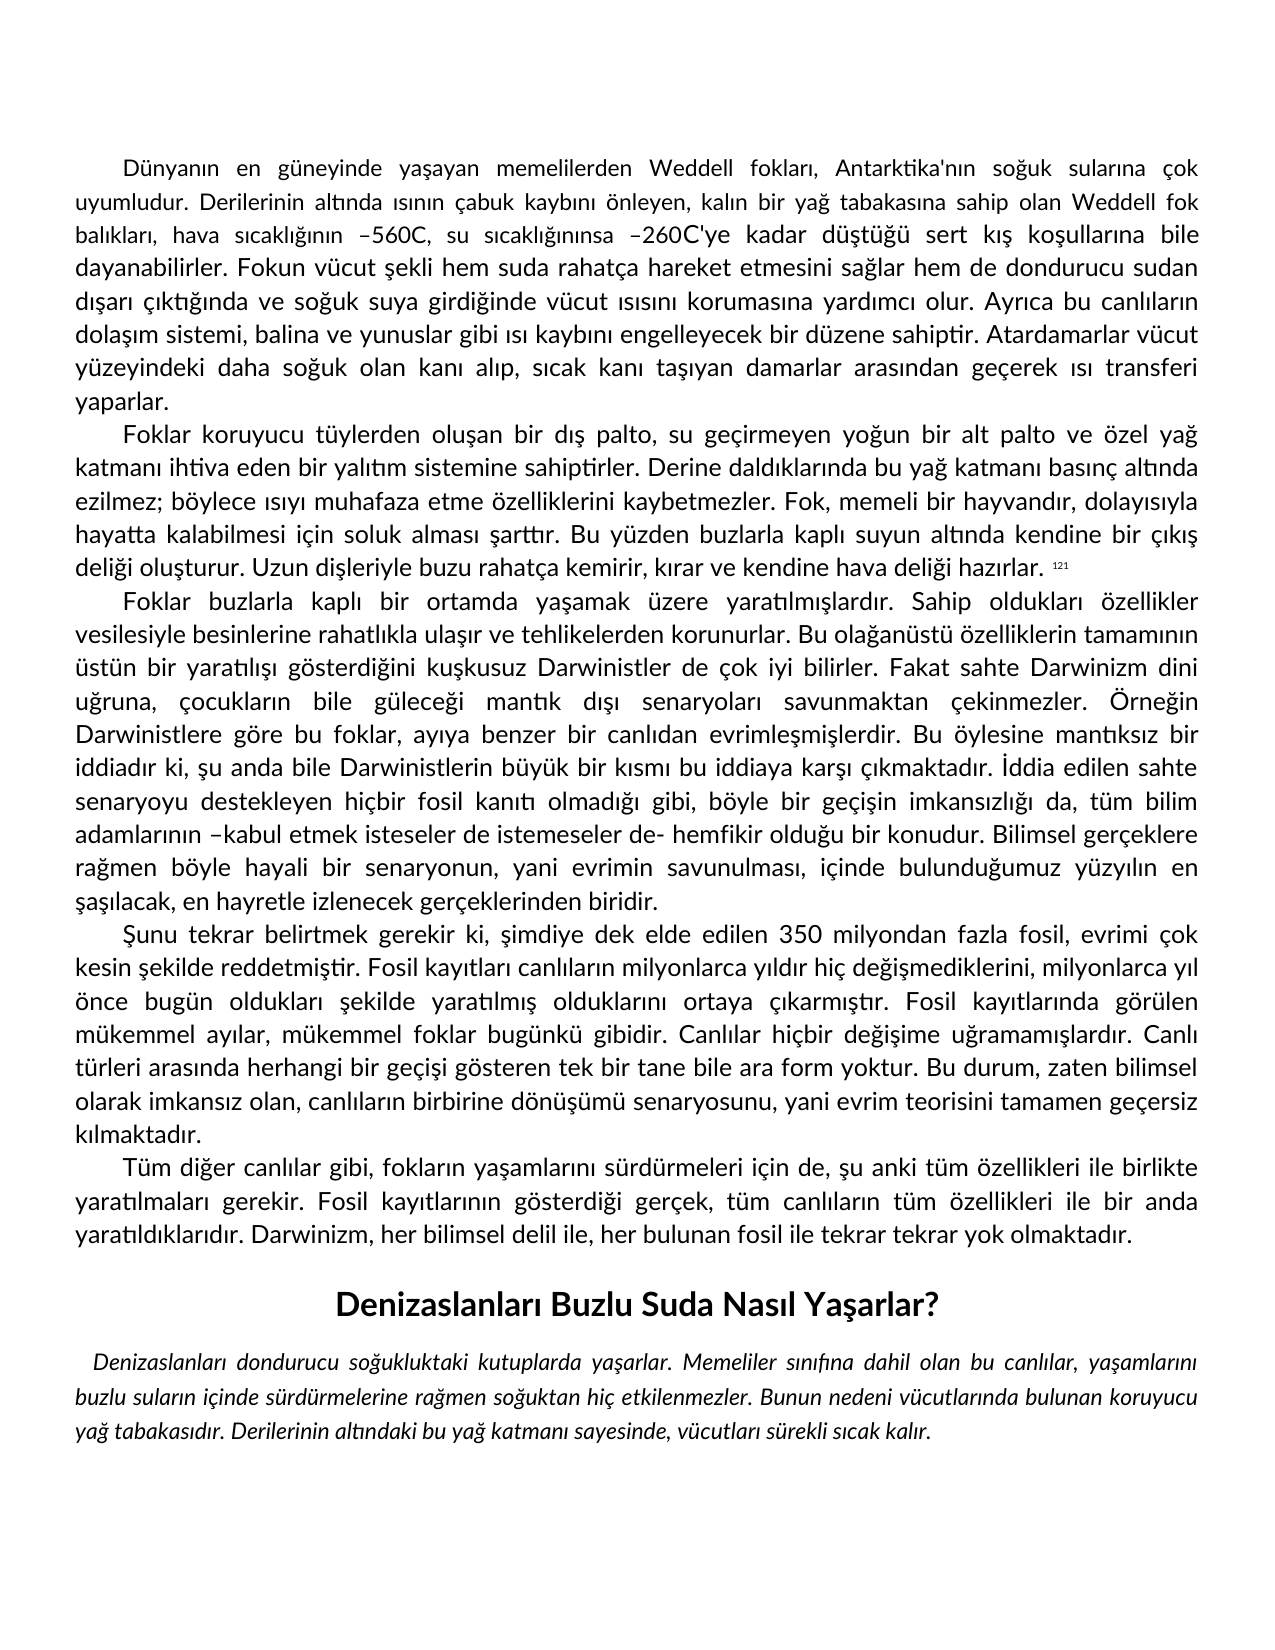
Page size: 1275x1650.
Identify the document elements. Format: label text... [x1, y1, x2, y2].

text Denizaslanları Buzlu Suda Nasıl Yaşarlar? [75, 1279, 1200, 1325]
text Foklar buzlarla kaplı bir ortamda yaşamak üzere yaratılmışlardır. Sahip oldukları özellikler vesilesiyle besinlerine rahatlıkla ulaşır ve tehlikelerden korunurlar. Bu olağanüstü özelliklerin tamamının üstün bir yaratılışı gösterdiğini kuşkusuz Darwinistler de çok iyi bilirler. Fakat sahte Darwinizm dini uğruna, çocukların bile güleceği mantık dışı senaryoları savunmaktan çekinmezler. Örneğin Darwinistlere göre bu foklar, ayıya benzer bir canlıdan evrimleşmişlerdir. Bu öylesine mantıksız bir iddiadır ki, şu anda bile Darwinistlerin büyük bir kısmı bu iddiaya karşı çıkmaktadır. İddia edilen sahte senaryoyu destekleyen hiçbir fosil kanıtı olmadığı gibi, böyle bir geçişin imkansızlığı da, tüm bilim adamlarının –kabul etmek isteseler de istemeseler de- hemfikir olduğu bir konudur. Bilimsel gerçeklere rağmen böyle hayali bir senaryonun, yani evrimin savunulması, içinde bulunduğumuz yüzyılın en şaşılacak, en hayretle izlenecek gerçeklerinden biridir. [75, 583, 1200, 917]
text Denizaslanları dondurucu soğukluktaki kutuplarda yaşarlar. Memeliler sınıfına dahil olan bu canlılar, yaşamlarını buzlu suların içinde sürdürmelerine rağmen soğuktan hiç etkilenmezler. Bunun nedeni vücutlarında bulunan koruyucu yağ tabakasıdır. Derilerinin altındaki bu yağ katmanı sayesinde, vücutları sürekli sıcak kalır. [75, 1343, 1200, 1446]
text Foklar koruyucu tüylerden oluşan bir dış palto, su geçirmeyen yoğun bir alt palto ve özel yağ katmanı ihtiva eden bir yalıtım sistemine sahiptirler. Derine daldıklarında bu yağ katmanı basınç altında ezilmez; böylece ısıyı muhafaza etme özelliklerini kaybetmezler. Fok, memeli bir hayvandır, dolayısıyla hayatta kalabilmesi için soluk alması şarttır. Bu yüzden buzlarla kaplı suyun altında kendine bir çıkış deliği oluşturur. Uzun dişleriyle buzu rahatça kemirir, kırar ve kendine hava deliği hazırlar. 121 [75, 417, 1200, 583]
text Dünyanın en güneyinde yaşayan memelilerden Weddell fokları, Antarktika'nın soğuk sularına çok uyumludur. Derilerinin altında ısının çabuk kaybını önleyen, kalın bir yağ tabakasına sahip olan Weddell fok balıkları, hava sıcaklığının –560C, su sıcaklığınınsa –260C'ye kadar düştüğü sert kış koşullarına bile dayanabilirler. Fokun vücut şekli hem suda rahatça hareket etmesini sağlar hem de dondurucu sudan dışarı çıktığında ve soğuk suya girdiğinde vücut ısısını korumasına yardımcı olur. Ayrıca bu canlıların dolaşım sistemi, balina ve yunuslar gibi ısı kaybını engelleyecek bir düzene sahiptir. Atardamarlar vücut yüzeyindeki daha soğuk olan kanı alıp, sıcak kanı taşıyan damarlar arasından geçerek ısı transferi yaparlar. [75, 150, 1200, 417]
text Şunu tekrar belirtmek gerekir ki, şimdiye dek elde edilen 350 milyondan fazla fosil, evrimi çok kesin şekilde reddetmiştir. Fosil kayıtları canlıların milyonlarca yıldır hiç değişmediklerini, milyonlarca yıl önce bugün oldukları şekilde yaratılmış olduklarını ortaya çıkarmıştır. Fosil kayıtlarında görülen mükemmel ayılar, mükemmel foklar bugünkü gibidir. Canlılar hiçbir değişime uğramamışlardır. Canlı türleri arasında herhangi bir geçişi gösteren tek bir tane bile ara form yoktur. Bu durum, zaten bilimsel olarak imkansız olan, canlıların birbirine dönüşümü senaryosunu, yani evrim teorisini tamamen geçersiz kılmaktadır. [75, 917, 1200, 1150]
text Tüm diğer canlılar gibi, fokların yaşamlarını sürdürmeleri için de, şu anki tüm özellikleri ile birlikte yaratılmaları gerekir. Fosil kayıtlarının gösterdiği gerçek, tüm canlıların tüm özellikleri ile bir anda yaratıldıklarıdır. Darwinizm, her bilimsel delil ile, her bulunan fosil ile tekrar tekrar yok olmaktadır. [75, 1150, 1200, 1250]
